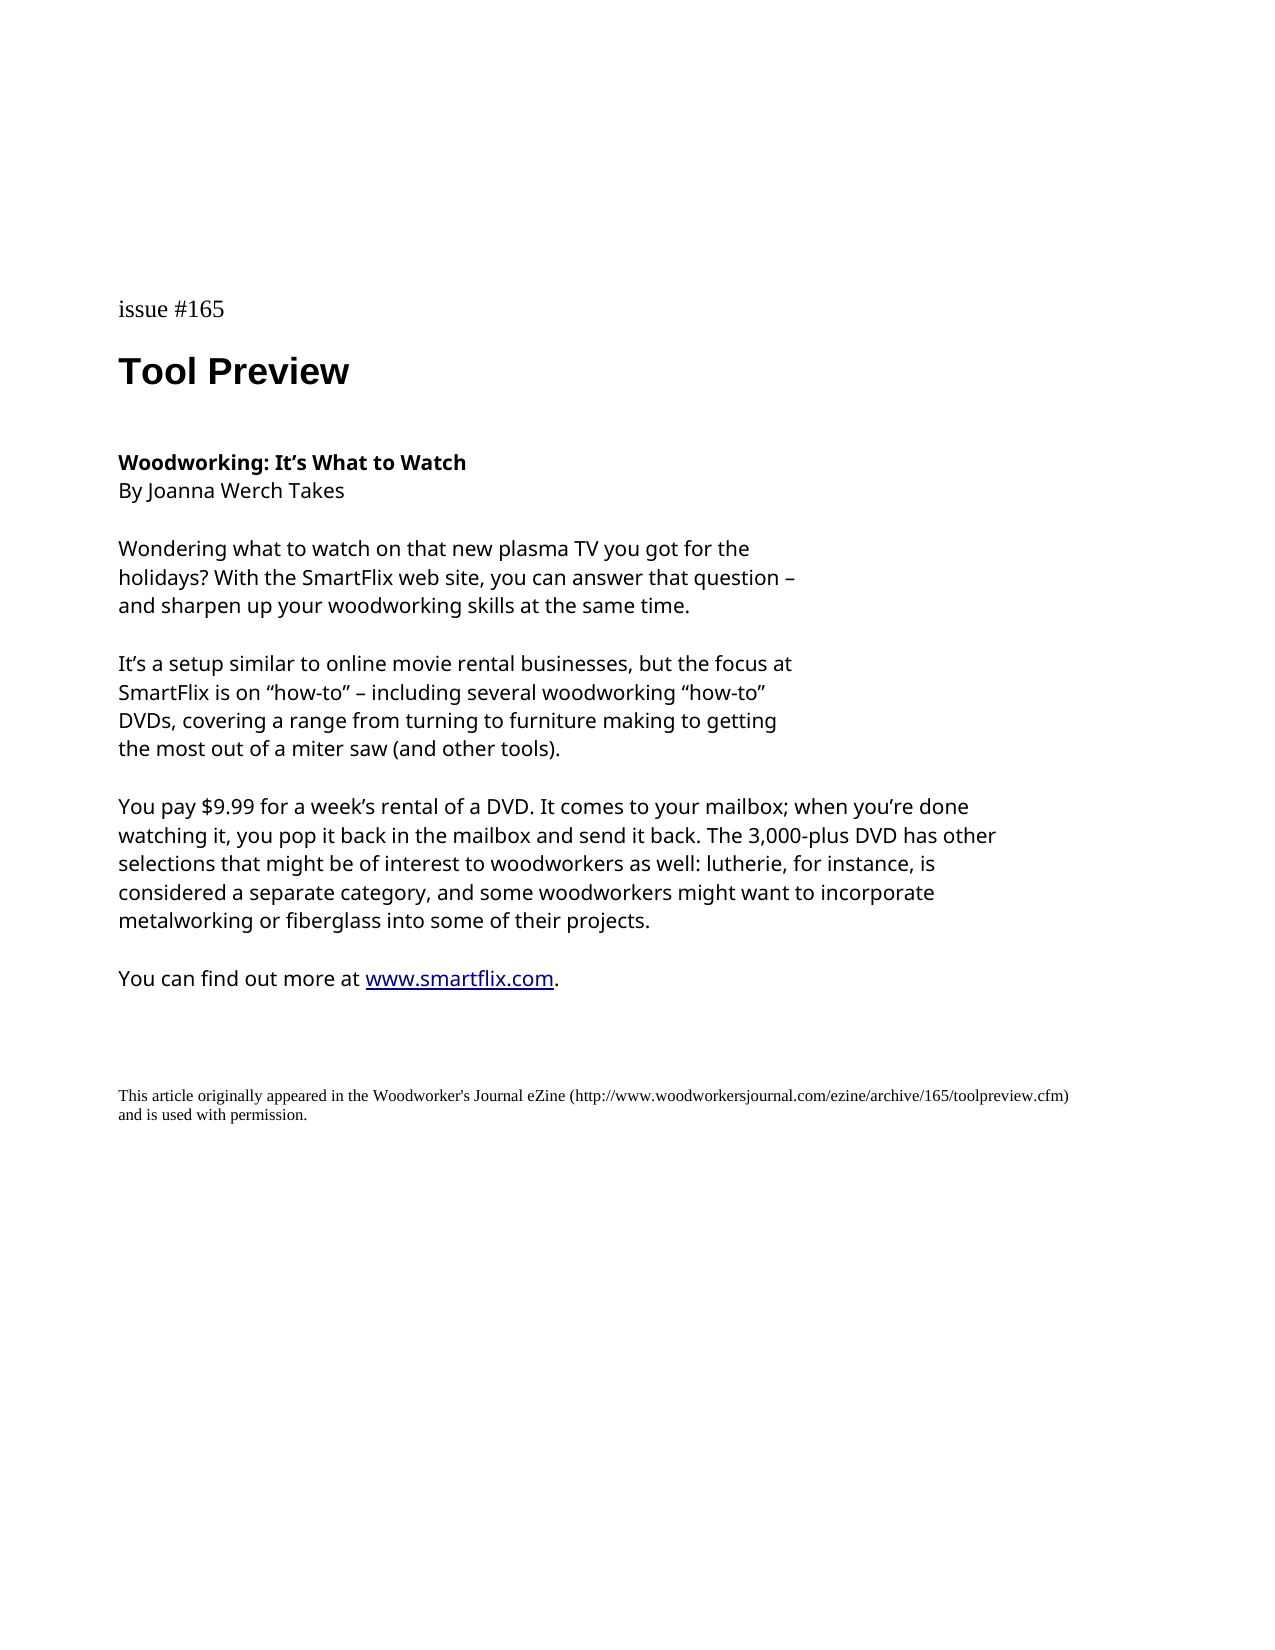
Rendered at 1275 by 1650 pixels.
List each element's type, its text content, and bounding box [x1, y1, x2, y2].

text issue #165 [118, 295, 1157, 323]
table_header Tool Preview Woodworking: It’s What to Watch By Joanna Werch Takes Wondering what to watch on that new plasma TV you got for the holidays? With the SmartFlix web site, you can answer that question – and sharpen up your woodworking skills at the same time. It’s a setup similar to online movie rental businesses, but the focus at SmartFlix is on “how-to” – including several woodworking “how-to” DVDs, covering a range from turning to furniture making to getting the most out of a miter saw (and other tools). You pay $9.99 for a week’s rental of a DVD. It comes to your mailbox; when you’re done watching it, you pop it back in the mailbox and send it back. The 3,000-plus DVD has other selections that might be of interest to woodworkers as well: lutherie, for instance, is considered a separate category, and some woodworkers might want to incorporate metalworking or fiberglass into some of their projects. You can find out more at www.smartflix.com. [118, 351, 1040, 1022]
text This article originally appeared in the Woodworker's Journal eZine (http://www.woodworkersjournal.com/ezine/archive/165/toolpreview.cfm) [118, 1087, 1157, 1105]
text and is used with permission. [118, 1105, 1157, 1123]
